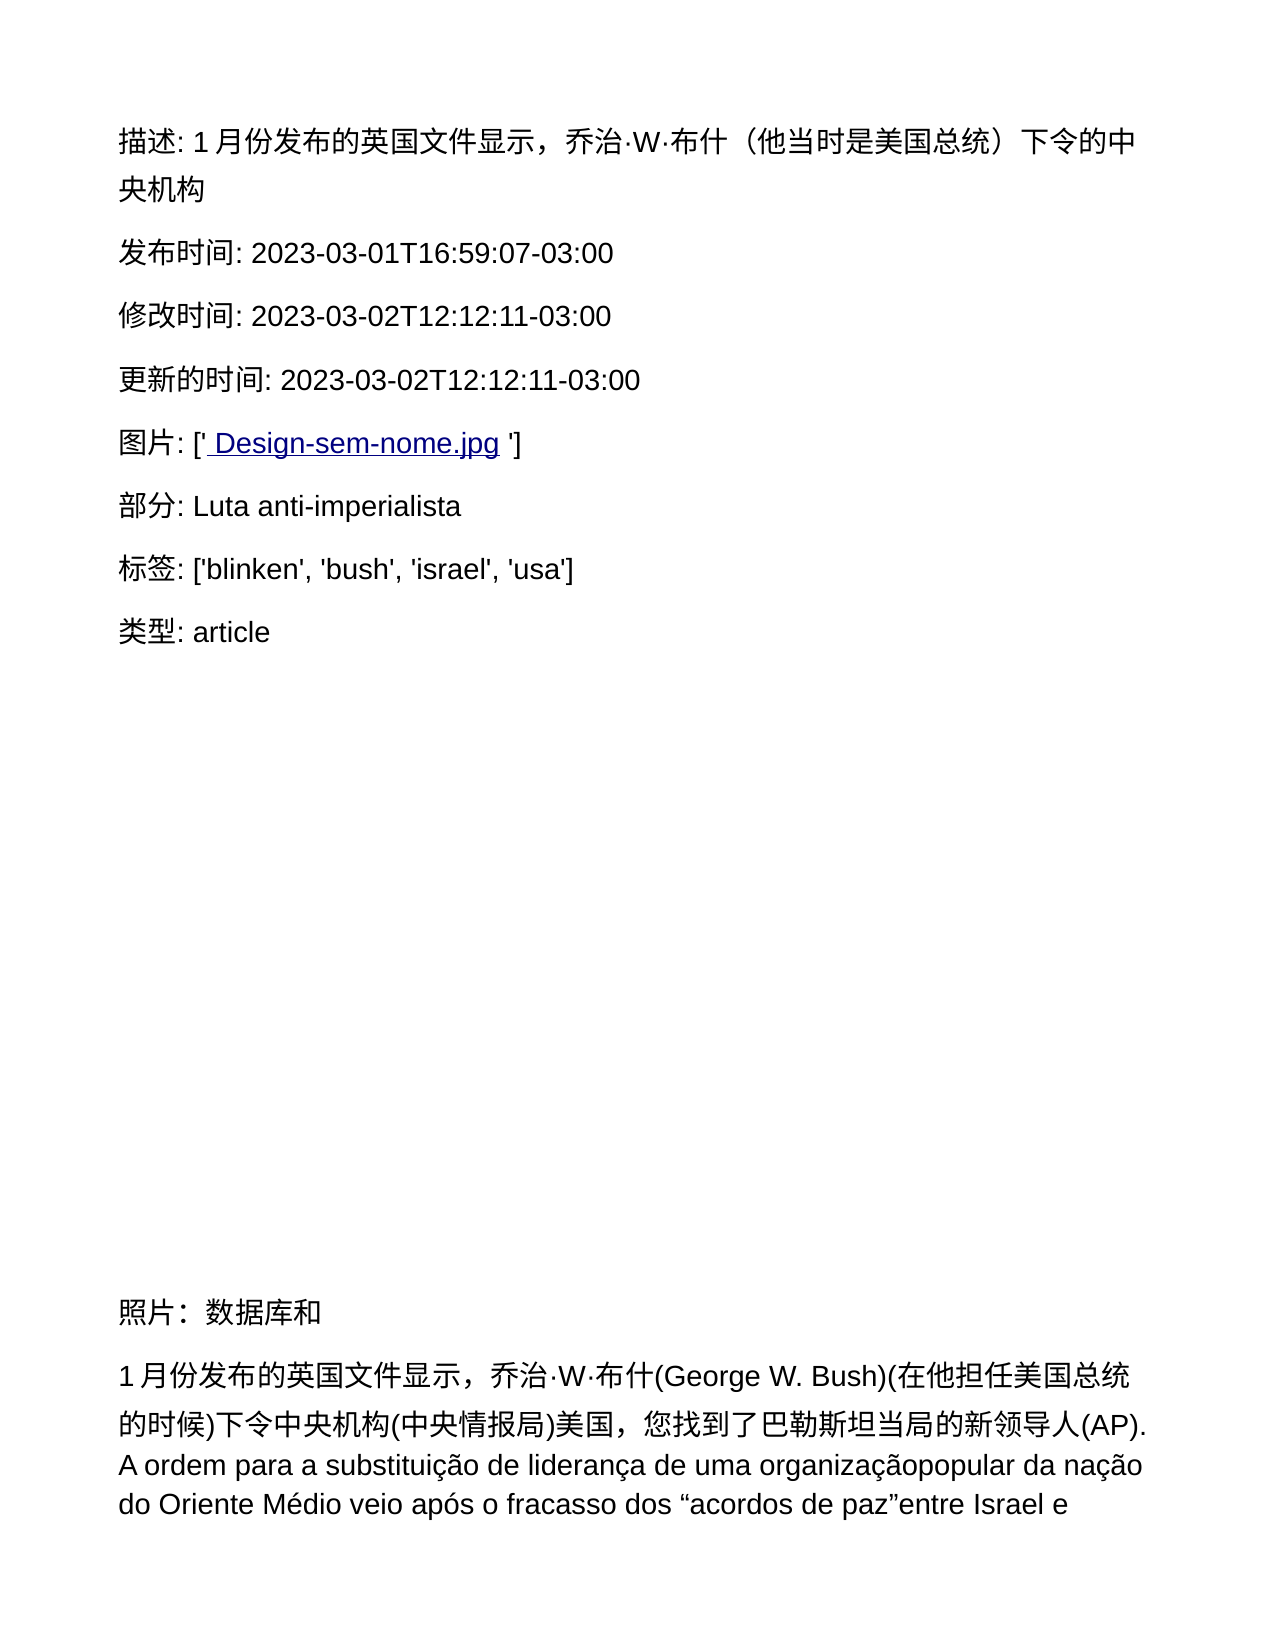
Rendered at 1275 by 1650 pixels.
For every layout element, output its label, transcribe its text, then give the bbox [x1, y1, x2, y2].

text 标签: ['blinken', 'bush', 'israel', 'usa'] [118, 545, 1157, 588]
text 部分: Luta anti-imperialista [118, 482, 1157, 524]
text 修改时间: 2023-03-02T12:12:11-03:00 [118, 293, 1157, 335]
text 照片：数据库和 [118, 672, 1157, 1332]
text 更新的时间: 2023-03-02T12:12:11-03:00 [118, 356, 1157, 398]
text 图片: [' Design-sem-nome.jpg '] [118, 419, 1157, 461]
text 发布时间: 2023-03-01T16:59:07-03:00 [118, 230, 1157, 272]
text 描述: 1月份发布的英国文件显示，乔治·W·布什（他当时是美国总统）下令的中央机构 [118, 118, 1157, 209]
text 1月份发布的英国文件显示，乔治·W·布什(George W. Bush)(在他担任美国总统的时候)下令中央机构(中央情报局)美国，您找到了巴勒斯坦当局的新领导人(AP). A ordem para a substituição de liderança de uma organizaçãopopular da nação do Oriente Médio veio após o fracasso dos “acordos de paz”entre Israel e [118, 1353, 1157, 1521]
text 类型: article [118, 608, 1157, 651]
